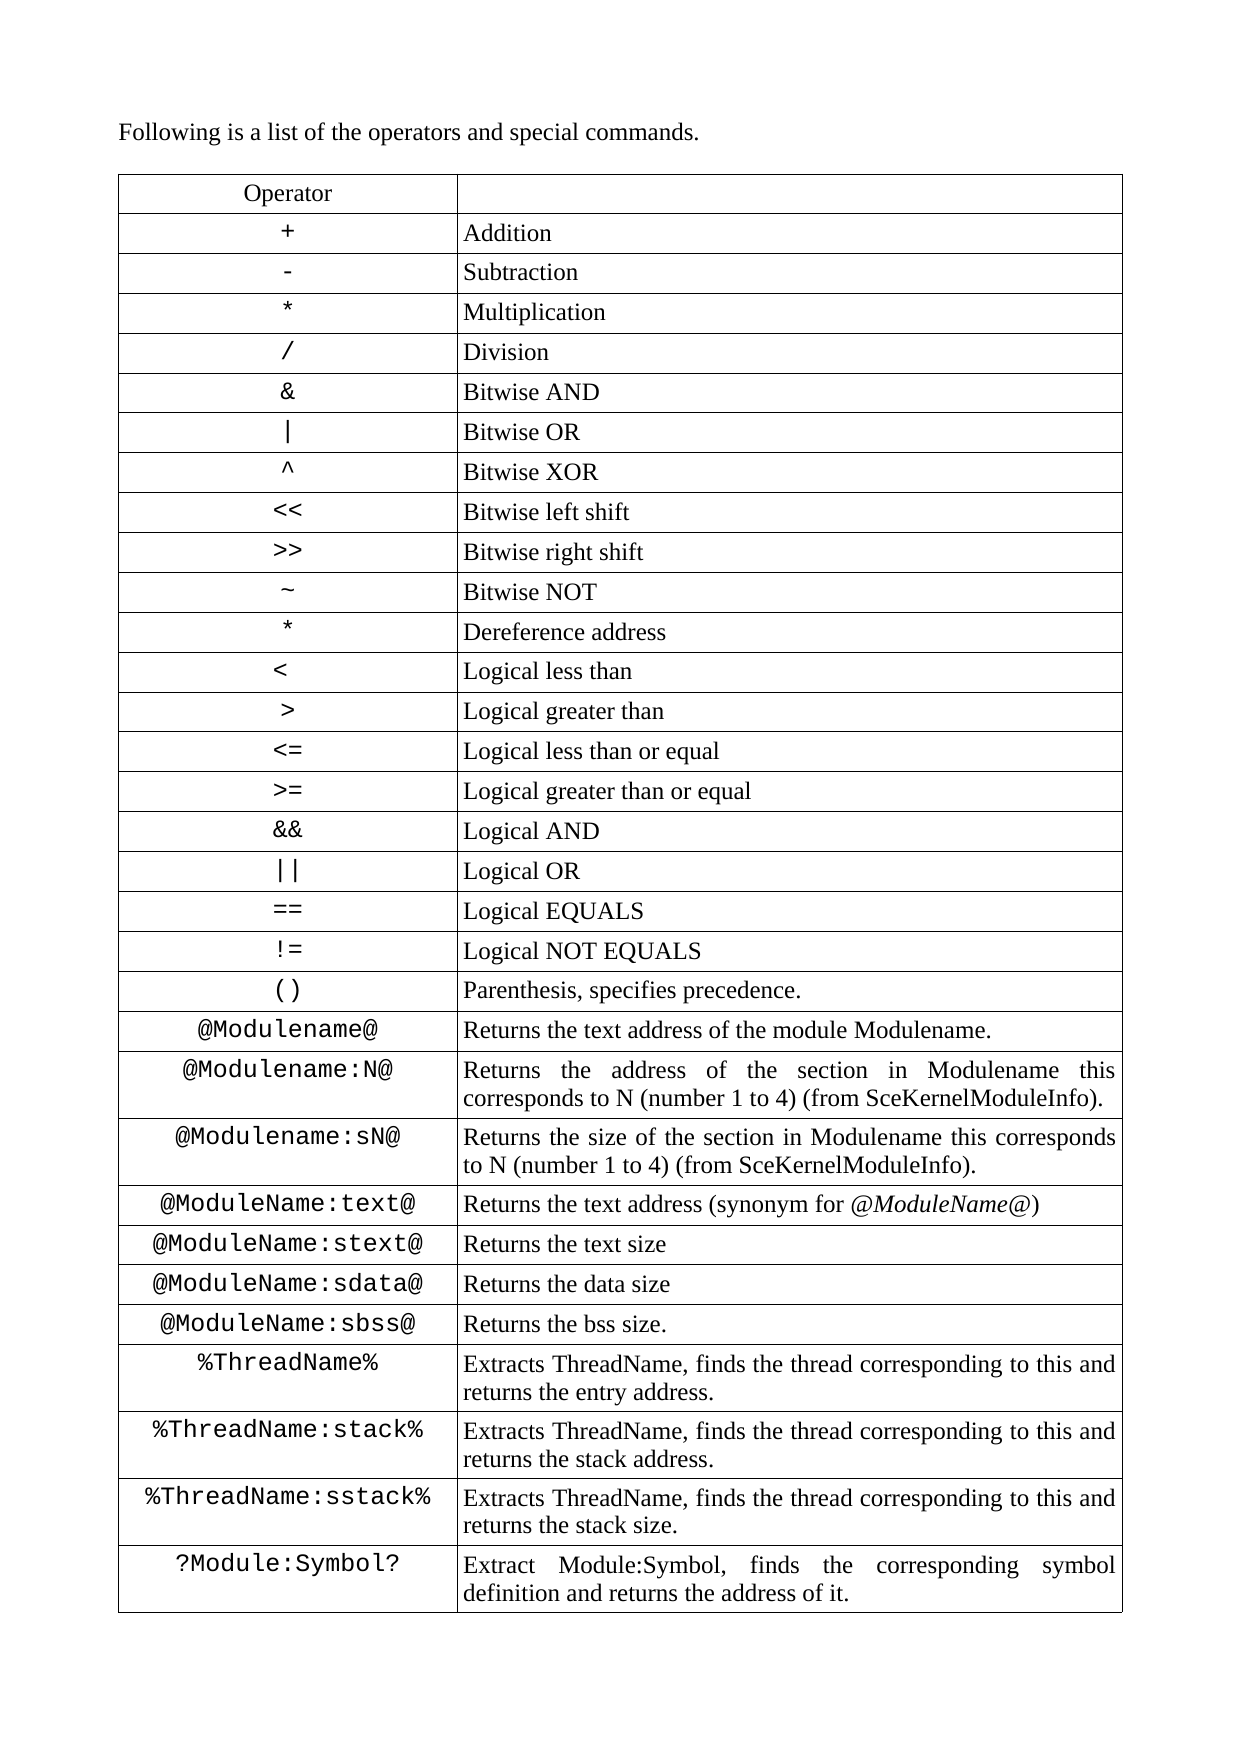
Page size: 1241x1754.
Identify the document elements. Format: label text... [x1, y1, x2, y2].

table_cell %ThreadName:stack% [119, 1412, 457, 1478]
table_cell & [119, 374, 457, 412]
table_cell ?Module:Symbol? [119, 1546, 457, 1612]
table_cell Extracts ThreadName, finds the thread corresponding to this and returns the stack size. [458, 1479, 1122, 1545]
table_cell >= [119, 772, 457, 811]
table_cell %ThreadName% [119, 1345, 457, 1411]
table_cell Division [458, 334, 1122, 372]
table_cell / [119, 334, 457, 372]
table_cell != [119, 932, 457, 971]
table_cell Logical NOT EQUALS [458, 932, 1122, 971]
table_header Operator [119, 175, 457, 213]
table_cell Bitwise NOT [458, 573, 1122, 612]
table_cell Logical greater than [458, 693, 1122, 731]
table_cell Bitwise XOR [458, 453, 1122, 492]
table_cell Logical OR [458, 852, 1122, 891]
table_cell %ThreadName:sstack% [119, 1479, 457, 1545]
table_cell | [119, 413, 457, 452]
table_cell @Modulename:N@ [119, 1052, 457, 1118]
text Following is a list of the operators and special commands. [118, 118, 1122, 146]
table_cell Logical less than [458, 653, 1122, 692]
table_cell Extract Module:Symbol, finds the corresponding symbol definition and returns the address of it. [458, 1546, 1122, 1612]
table_cell @ModuleName:sbss@ [119, 1305, 457, 1344]
table_cell <= [119, 732, 457, 771]
table_cell Returns the text address (synonym for @ModuleName@) [458, 1186, 1122, 1224]
table_cell Dereference address [458, 613, 1122, 652]
table_cell && [119, 812, 457, 851]
table_cell @Modulename:sN@ [119, 1119, 457, 1184]
table_cell @ModuleName:text@ [119, 1186, 457, 1224]
table_cell ^ [119, 453, 457, 492]
table_cell @ModuleName:sdata@ [119, 1265, 457, 1304]
table_cell > [119, 693, 457, 731]
table_cell Bitwise OR [458, 413, 1122, 452]
table_cell Returns the size of the section in Modulename this corresponds to N (number 1 to 4) (from SceKernelModuleInfo). [458, 1119, 1122, 1184]
table_cell + [119, 214, 457, 253]
table_cell Bitwise right shift [458, 533, 1122, 572]
table_cell Returns the data size [458, 1265, 1122, 1304]
table_cell << [119, 493, 457, 532]
table_cell || [119, 852, 457, 891]
table_cell Bitwise AND [458, 374, 1122, 412]
table_header [458, 175, 1122, 213]
table_cell Logical EQUALS [458, 892, 1122, 931]
table_cell Logical greater than or equal [458, 772, 1122, 811]
table_cell Multiplication [458, 294, 1122, 332]
table_cell Logical less than or equal [458, 732, 1122, 771]
table_cell Bitwise left shift [458, 493, 1122, 532]
table_cell * [119, 613, 457, 652]
table_cell @ModuleName:stext@ [119, 1226, 457, 1264]
table_cell >> [119, 533, 457, 572]
table_cell * [119, 294, 457, 332]
table_cell ~ [119, 573, 457, 612]
table_cell Returns the text address of the module Modulename. [458, 1012, 1122, 1051]
table_cell @Modulename@ [119, 1012, 457, 1051]
table_cell () [119, 972, 457, 1011]
table_cell Extracts ThreadName, finds the thread corresponding to this and returns the entry address. [458, 1345, 1122, 1411]
table_cell Addition [458, 214, 1122, 253]
table_cell Logical AND [458, 812, 1122, 851]
table_cell Returns the address of the section in Modulename this corresponds to N (number 1 to 4) (from SceKernelModuleInfo). [458, 1052, 1122, 1118]
table_cell == [119, 892, 457, 931]
table_cell Returns the text size [458, 1226, 1122, 1264]
table_cell Subtraction [458, 254, 1122, 293]
table_cell < [119, 653, 457, 692]
table_cell Returns the bss size. [458, 1305, 1122, 1344]
table_cell - [119, 254, 457, 293]
table_cell Extracts ThreadName, finds the thread corresponding to this and returns the stack address. [458, 1412, 1122, 1478]
table_cell Parenthesis, specifies precedence. [458, 972, 1122, 1011]
